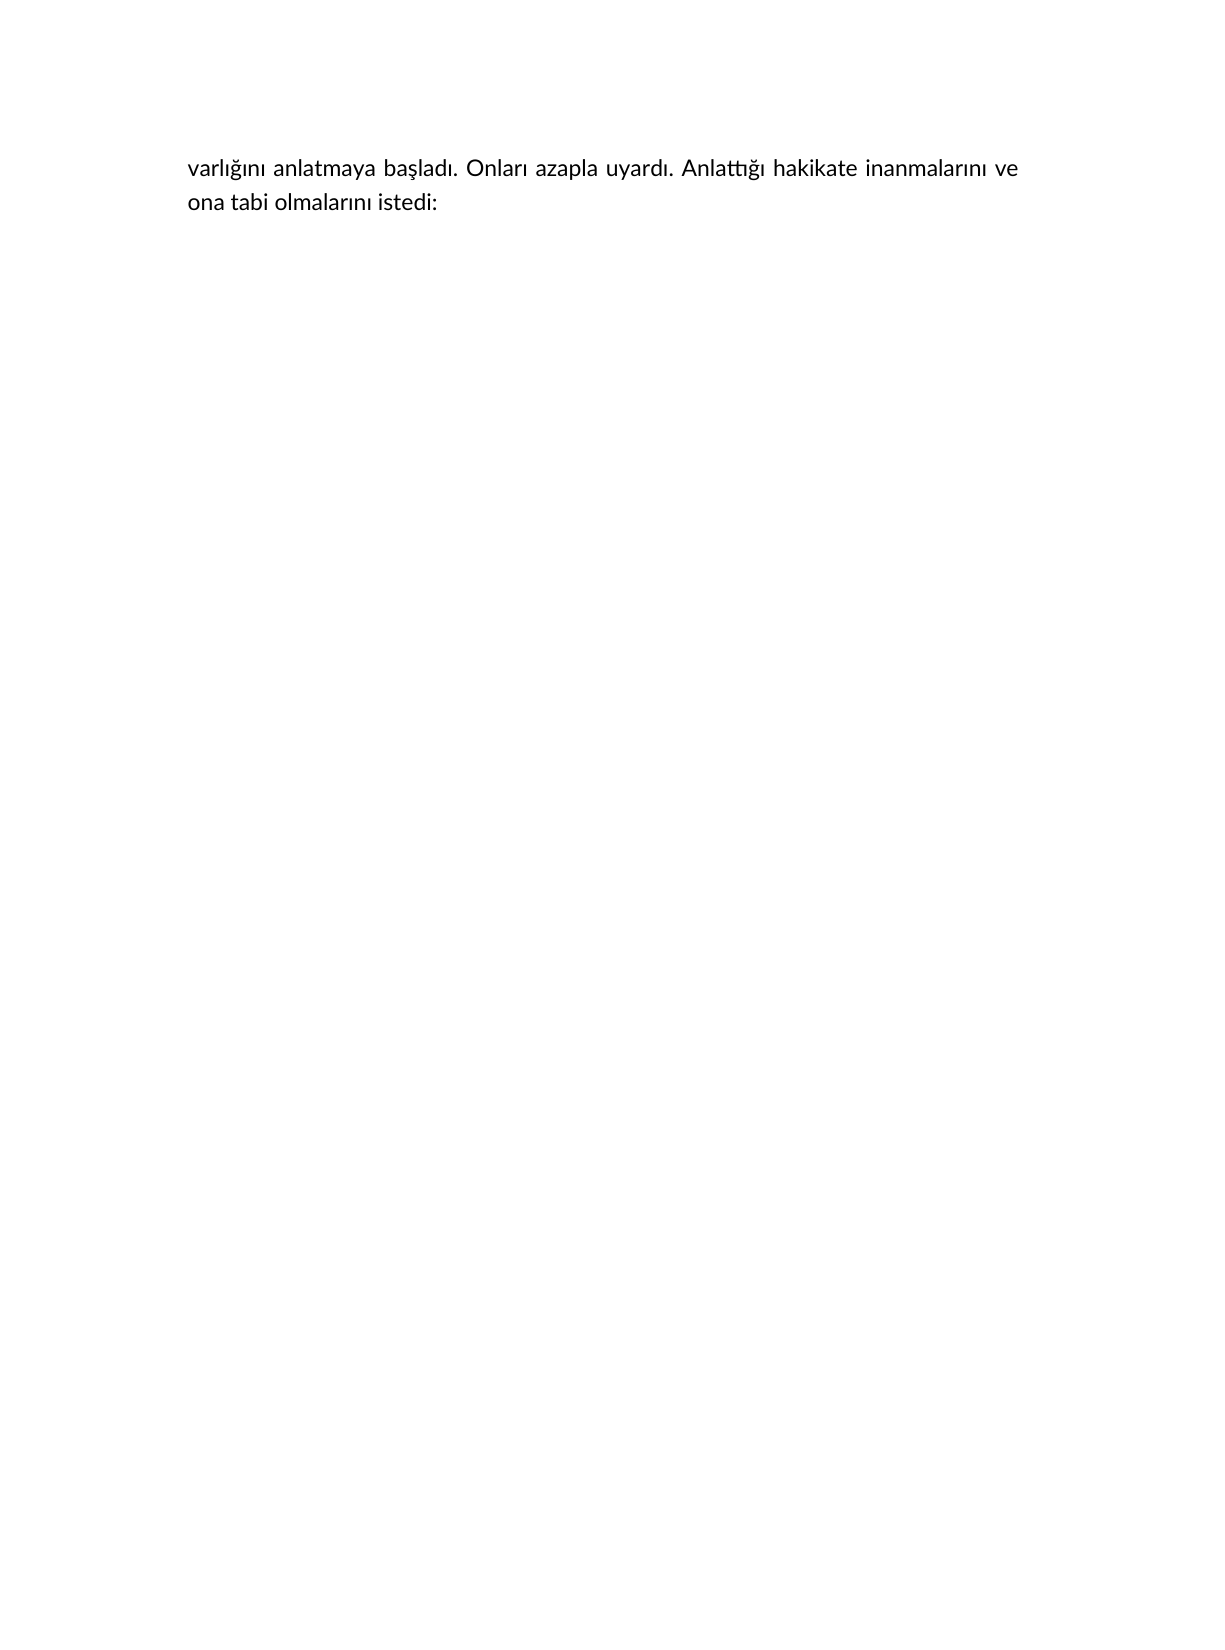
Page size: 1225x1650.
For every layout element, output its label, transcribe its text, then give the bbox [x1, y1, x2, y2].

text varlığını anlatmaya başladı. Onları azapla uyardı. Anlattığı hakikate inanmalarını ve ona tabi olmalarını istedi: [187, 150, 1020, 217]
